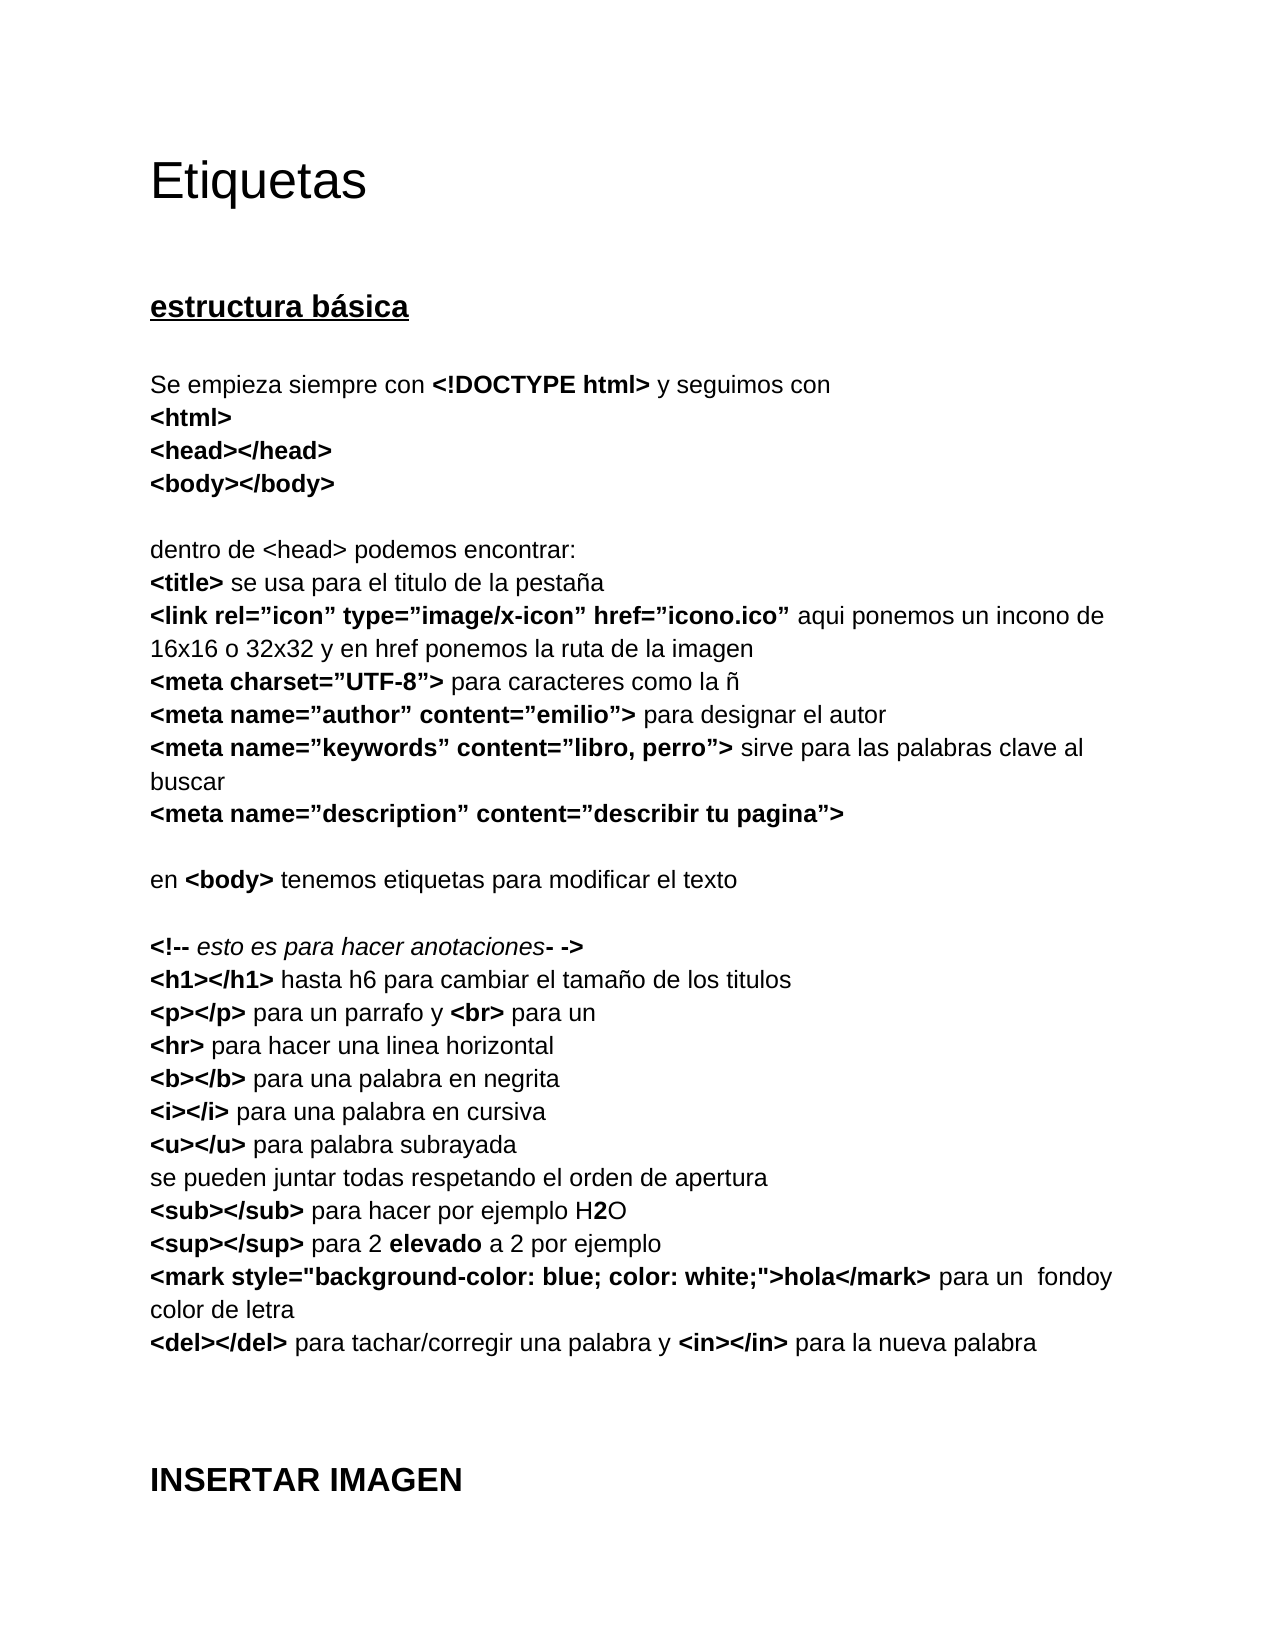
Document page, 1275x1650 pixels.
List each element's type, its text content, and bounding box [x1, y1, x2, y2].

text estructura básica [150, 288, 1125, 324]
text <meta name=”author” content=”emilio”> para designar el autor [150, 700, 1125, 729]
text <meta name=”keywords” content=”libro, perro”> sirve para las palabras clave al buscar [150, 733, 1125, 795]
text <i></i> para una palabra en cursiva [150, 1097, 1125, 1125]
text <hr> para hacer una linea horizontal [150, 1031, 1125, 1059]
text <title> se usa para el titulo de la pestaña [150, 568, 1125, 597]
text <p></p> para un parrafo y <br> para un [150, 998, 1125, 1026]
text Se empieza siempre con <!DOCTYPE html> y seguimos con [150, 370, 1125, 399]
text <html> [150, 403, 1125, 432]
text dentro de <head> podemos encontrar: [150, 535, 1125, 564]
text <body></body> [150, 469, 1125, 498]
text <u></u> para palabra subrayada [150, 1130, 1125, 1158]
text <head></head> [150, 436, 1125, 465]
text <!-- esto es para hacer anotaciones- -> [150, 932, 1125, 960]
text INSERTAR IMAGEN [150, 1460, 1125, 1498]
text <meta charset=”UTF-8”> para caracteres como la ñ [150, 667, 1125, 696]
text Etiquetas [150, 150, 1125, 210]
text <link rel=”icon” type=”image/x-icon” href=”icono.ico” aqui ponemos un incono de 16x16 o 32x32 y en href ponemos la ruta de la imagen [150, 601, 1125, 663]
text <sup></sup> para 2 elevado a 2 por ejemplo [150, 1229, 1125, 1257]
text <mark style="background-color: blue; color: white;">hola</mark> para un fondoy color de letra [150, 1262, 1125, 1323]
text <del></del> para tachar/corregir una palabra y <in></in> para la nueva palabra [150, 1328, 1125, 1357]
text <meta name=”description” content=”describir tu pagina”> [150, 799, 1125, 828]
text en <body> tenemos etiquetas para modificar el texto [150, 866, 1125, 894]
text <sub></sub> para hacer por ejemplo H2O [150, 1196, 1125, 1224]
text <b></b> para una palabra en negrita [150, 1064, 1125, 1092]
text se pueden juntar todas respetando el orden de apertura [150, 1163, 1125, 1191]
text <h1></h1> hasta h6 para cambiar el tamaño de los titulos [150, 964, 1125, 993]
